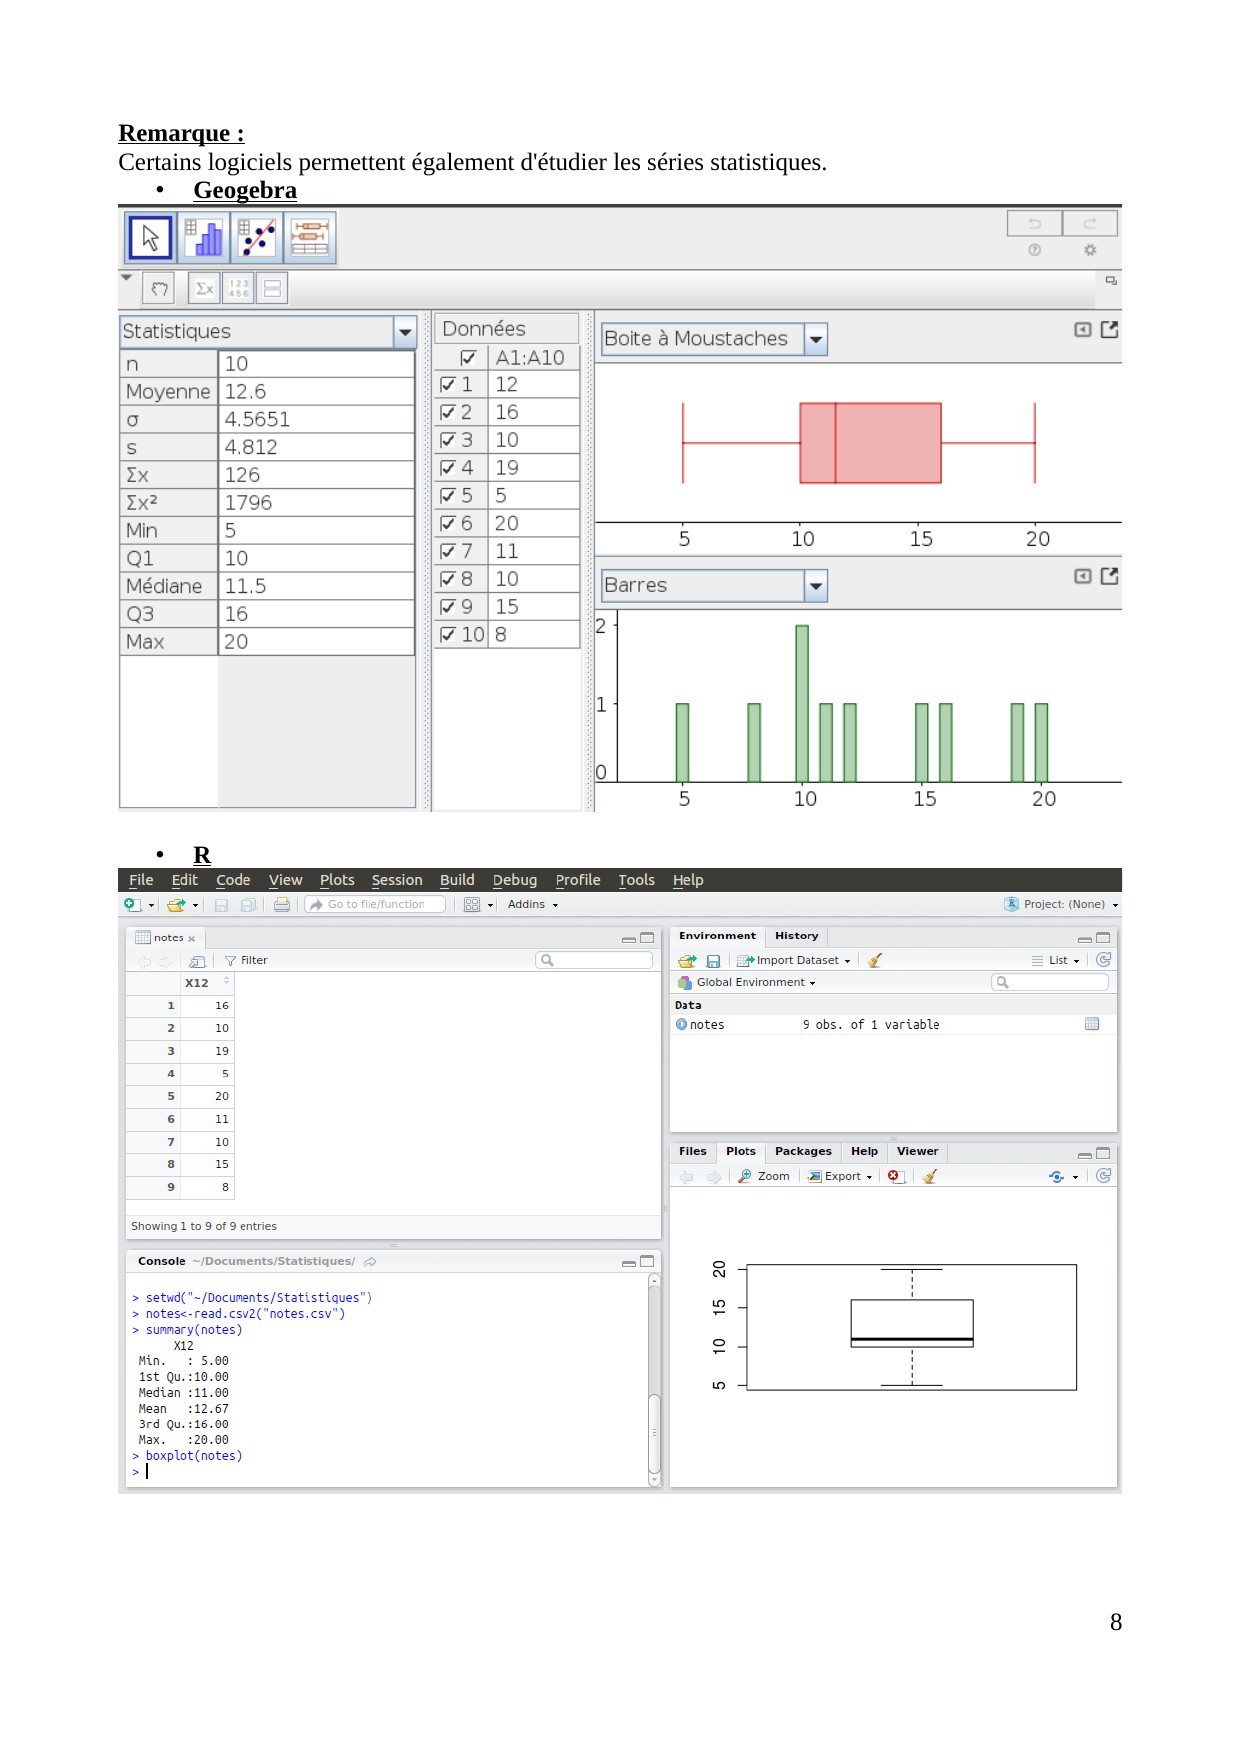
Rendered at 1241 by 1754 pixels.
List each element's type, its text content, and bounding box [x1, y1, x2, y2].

picture [118, 204, 1123, 812]
text Remarque : [118, 118, 1122, 147]
list Geogebra [156, 176, 1122, 204]
text Certains logiciels permettent également d'étudier les séries statistiques. [118, 147, 1122, 176]
list R [156, 840, 1122, 868]
picture [118, 868, 1123, 1494]
